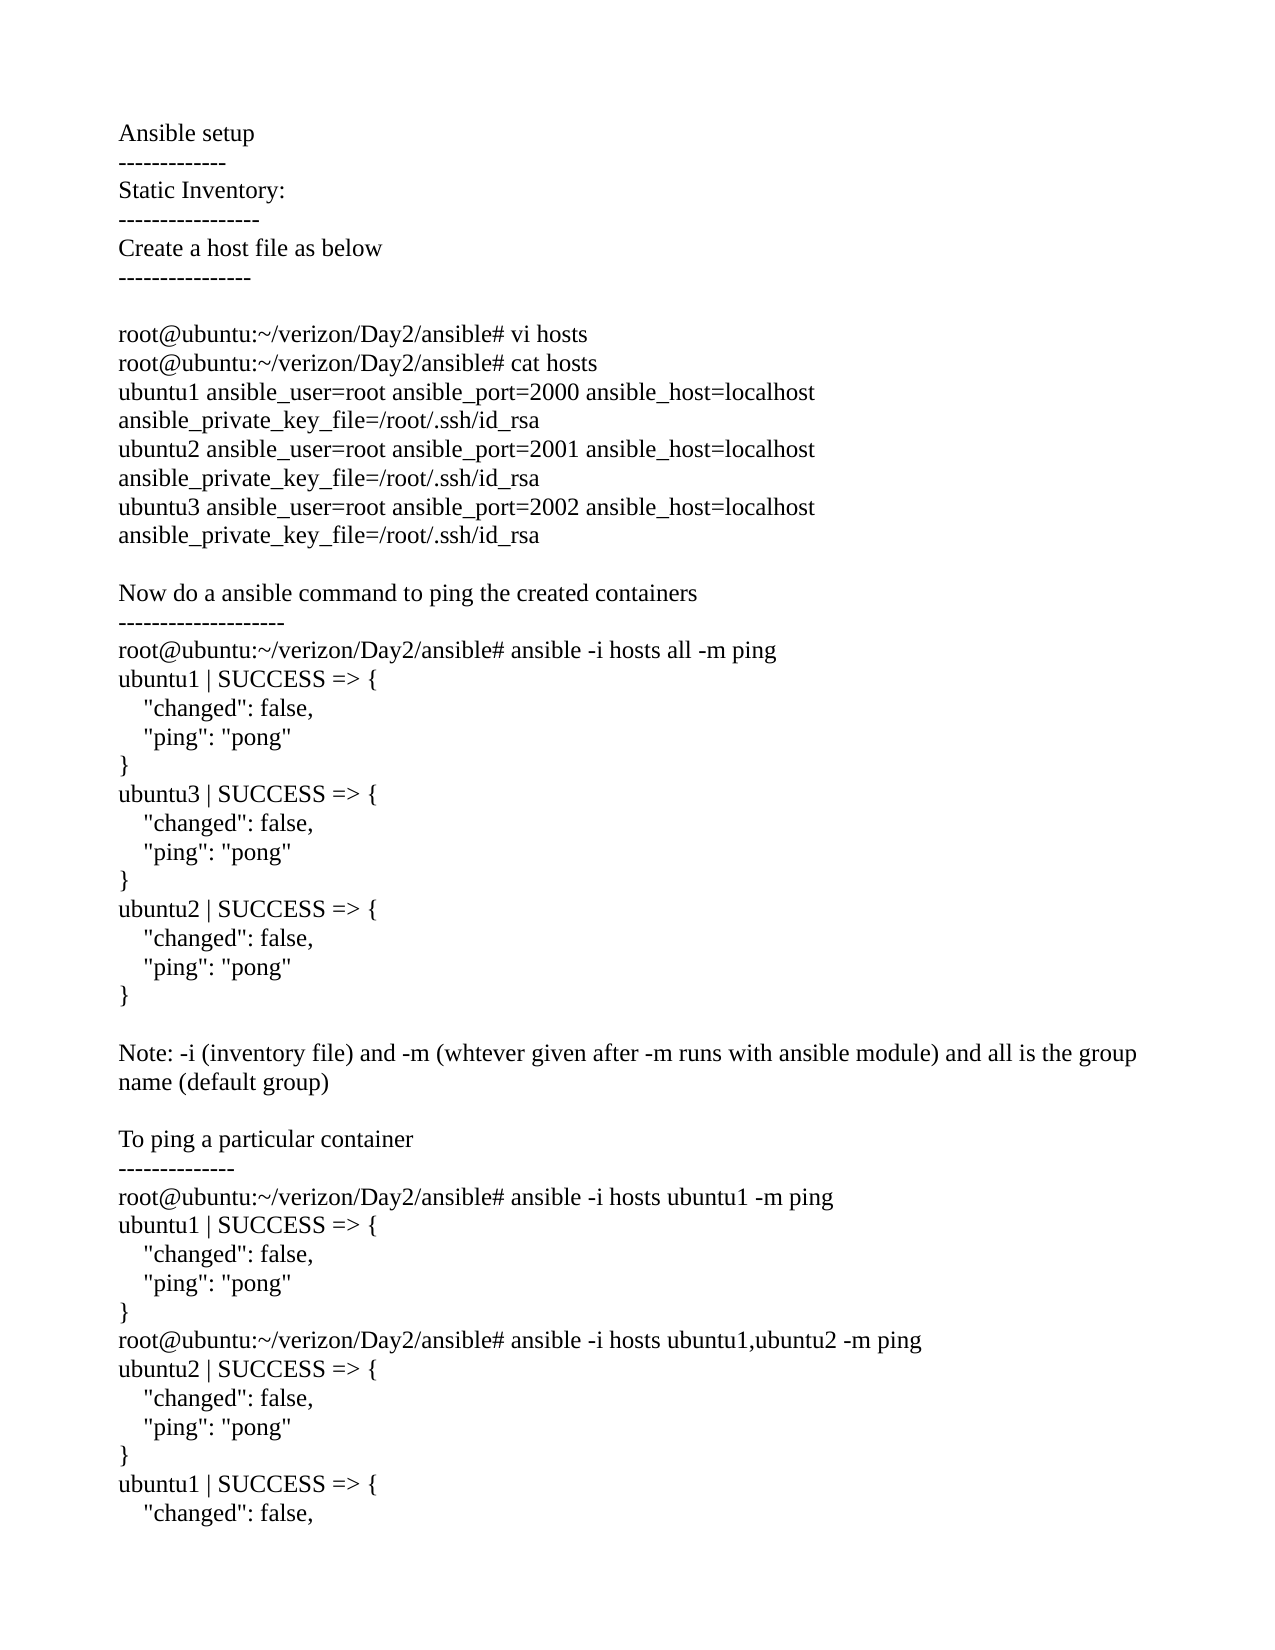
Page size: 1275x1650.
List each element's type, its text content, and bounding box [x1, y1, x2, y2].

text root@ubuntu:~/verizon/Day2/ansible# ansible -i hosts ubuntu1,ubuntu2 -m ping [118, 1326, 1157, 1354]
text "changed": false, [118, 923, 1157, 952]
text } [118, 1441, 1157, 1469]
text To ping a particular container [118, 1124, 1157, 1153]
text Now do a ansible command to ping the created containers [118, 578, 1157, 607]
text "ping": "pong" [118, 722, 1157, 751]
text "changed": false, [118, 1383, 1157, 1412]
text Ansible setup [118, 118, 1157, 147]
text "ping": "pong" [118, 1268, 1157, 1297]
text ubuntu1 ansible_user=root ansible_port=2000 ansible_host=localhost ansible_private_key_file=/root/.ssh/id_rsa [118, 377, 1157, 434]
text "changed": false, [118, 1498, 1157, 1527]
text ubuntu2 | SUCCESS => { [118, 894, 1157, 923]
text "ping": "pong" [118, 837, 1157, 866]
text "changed": false, [118, 693, 1157, 722]
text -------------------- [118, 607, 1157, 636]
text "ping": "pong" [118, 1412, 1157, 1441]
text "changed": false, [118, 1239, 1157, 1268]
text ------------- [118, 147, 1157, 176]
text } [118, 1297, 1157, 1326]
text root@ubuntu:~/verizon/Day2/ansible# ansible -i hosts ubuntu1 -m ping [118, 1182, 1157, 1211]
text ubuntu1 | SUCCESS => { [118, 1469, 1157, 1498]
text Create a host file as below [118, 233, 1157, 262]
text } [118, 981, 1157, 1009]
text root@ubuntu:~/verizon/Day2/ansible# ansible -i hosts all -m ping [118, 636, 1157, 664]
text ubuntu3 ansible_user=root ansible_port=2002 ansible_host=localhost ansible_private_key_file=/root/.ssh/id_rsa [118, 492, 1157, 549]
text Note: -i (inventory file) and -m (whtever given after -m runs with ansible module) and all is the group name (default group) [118, 1038, 1157, 1096]
text } [118, 751, 1157, 779]
text } [118, 866, 1157, 894]
text "ping": "pong" [118, 952, 1157, 981]
text root@ubuntu:~/verizon/Day2/ansible# vi hosts [118, 319, 1157, 348]
text Static Inventory: [118, 176, 1157, 204]
text ubuntu2 ansible_user=root ansible_port=2001 ansible_host=localhost ansible_private_key_file=/root/.ssh/id_rsa [118, 434, 1157, 492]
text ubuntu1 | SUCCESS => { [118, 1211, 1157, 1239]
text ---------------- [118, 262, 1157, 291]
text root@ubuntu:~/verizon/Day2/ansible# cat hosts [118, 348, 1157, 377]
text ----------------- [118, 204, 1157, 233]
text ubuntu2 | SUCCESS => { [118, 1354, 1157, 1383]
text -------------- [118, 1153, 1157, 1182]
text ubuntu3 | SUCCESS => { [118, 779, 1157, 808]
text "changed": false, [118, 808, 1157, 837]
text ubuntu1 | SUCCESS => { [118, 664, 1157, 693]
